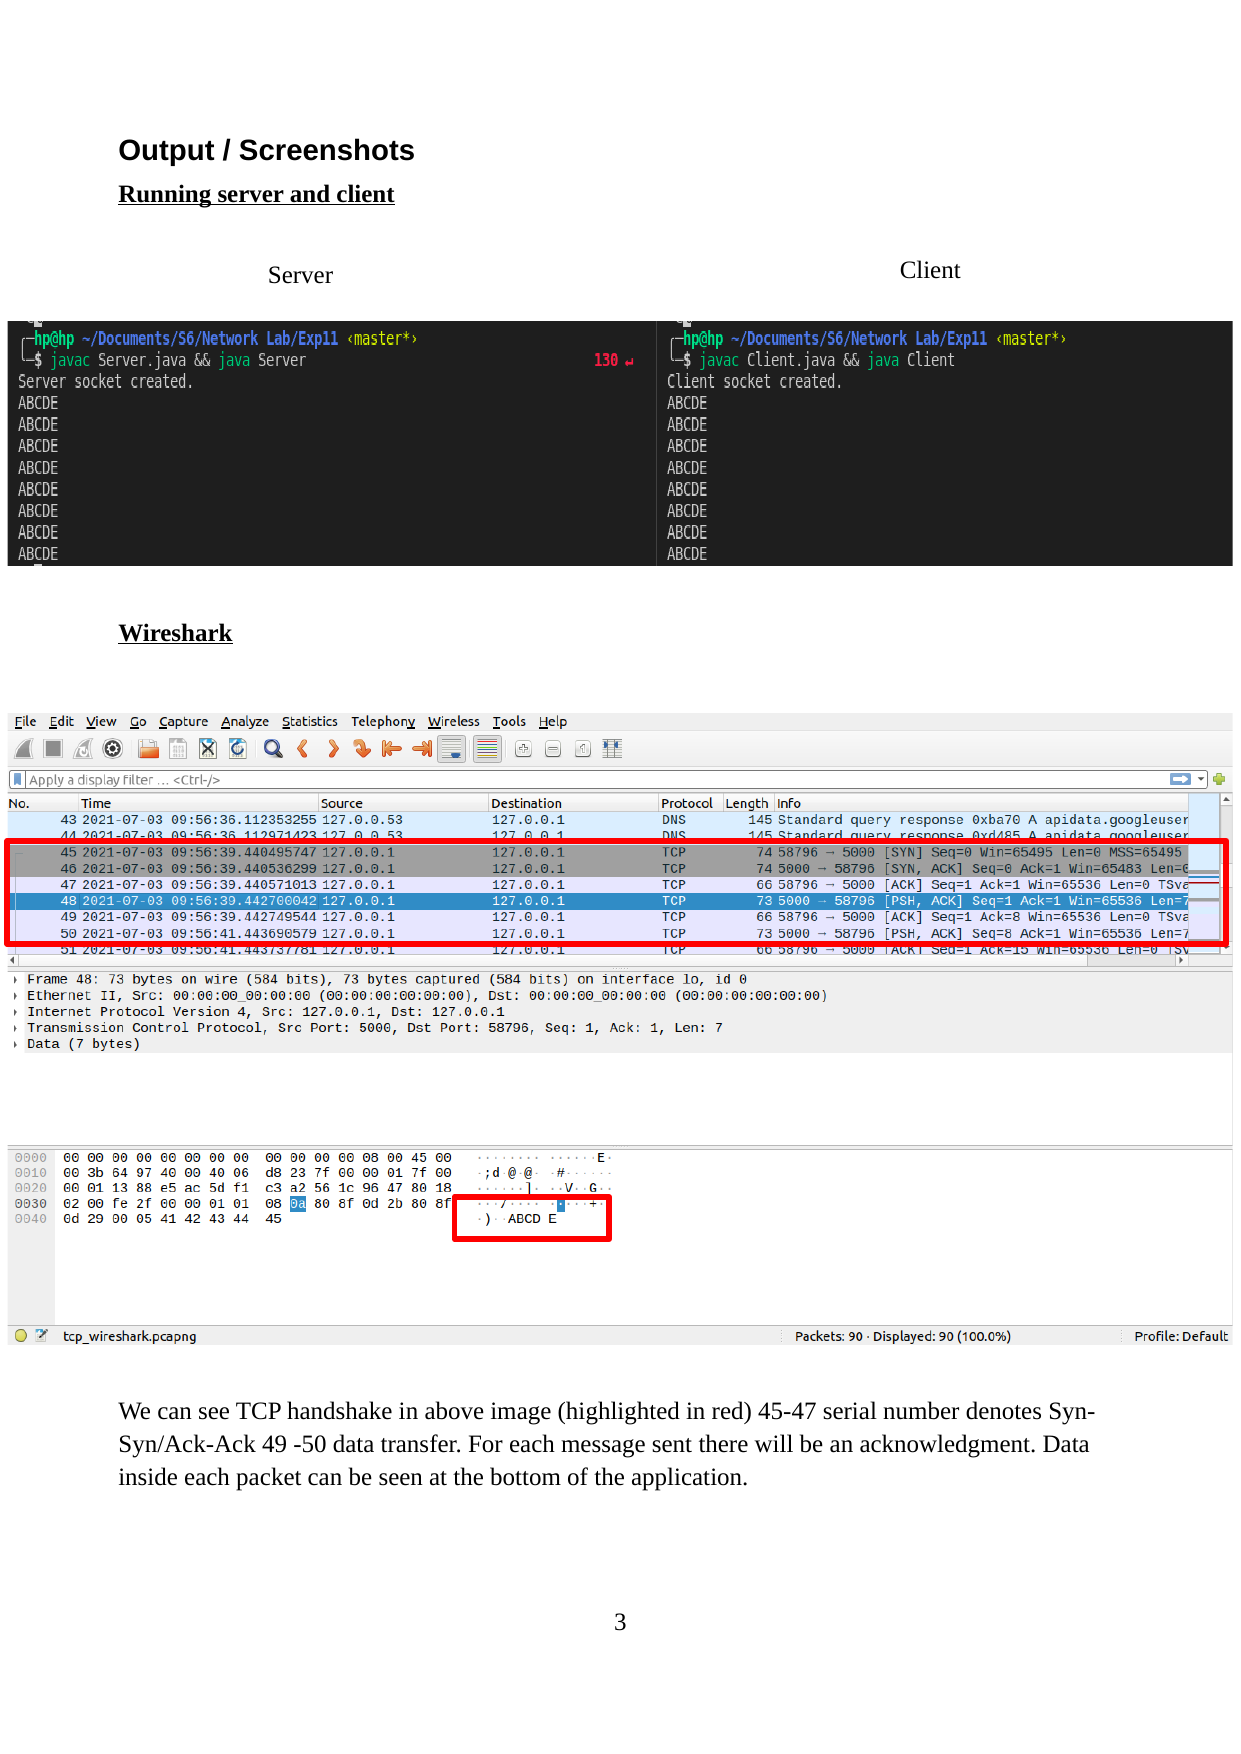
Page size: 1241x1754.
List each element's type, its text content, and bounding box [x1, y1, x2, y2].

text Running server and client [118, 179, 1122, 208]
subtitle Output / Screenshots [118, 133, 1122, 166]
picture [7, 321, 1233, 566]
text Wireshark [118, 618, 1122, 647]
text We can see TCP handshake in above image (highlighted in red) 45-47 serial number denotes Syn- Syn/Ack-Ack 49 -50 data transfer. For each message sent there will be an acknowledgment. Data inside each packet can be seen at the bottom of the application. [118, 1396, 1122, 1491]
picture [10, 844, 1223, 941]
picture [7, 713, 1233, 1345]
